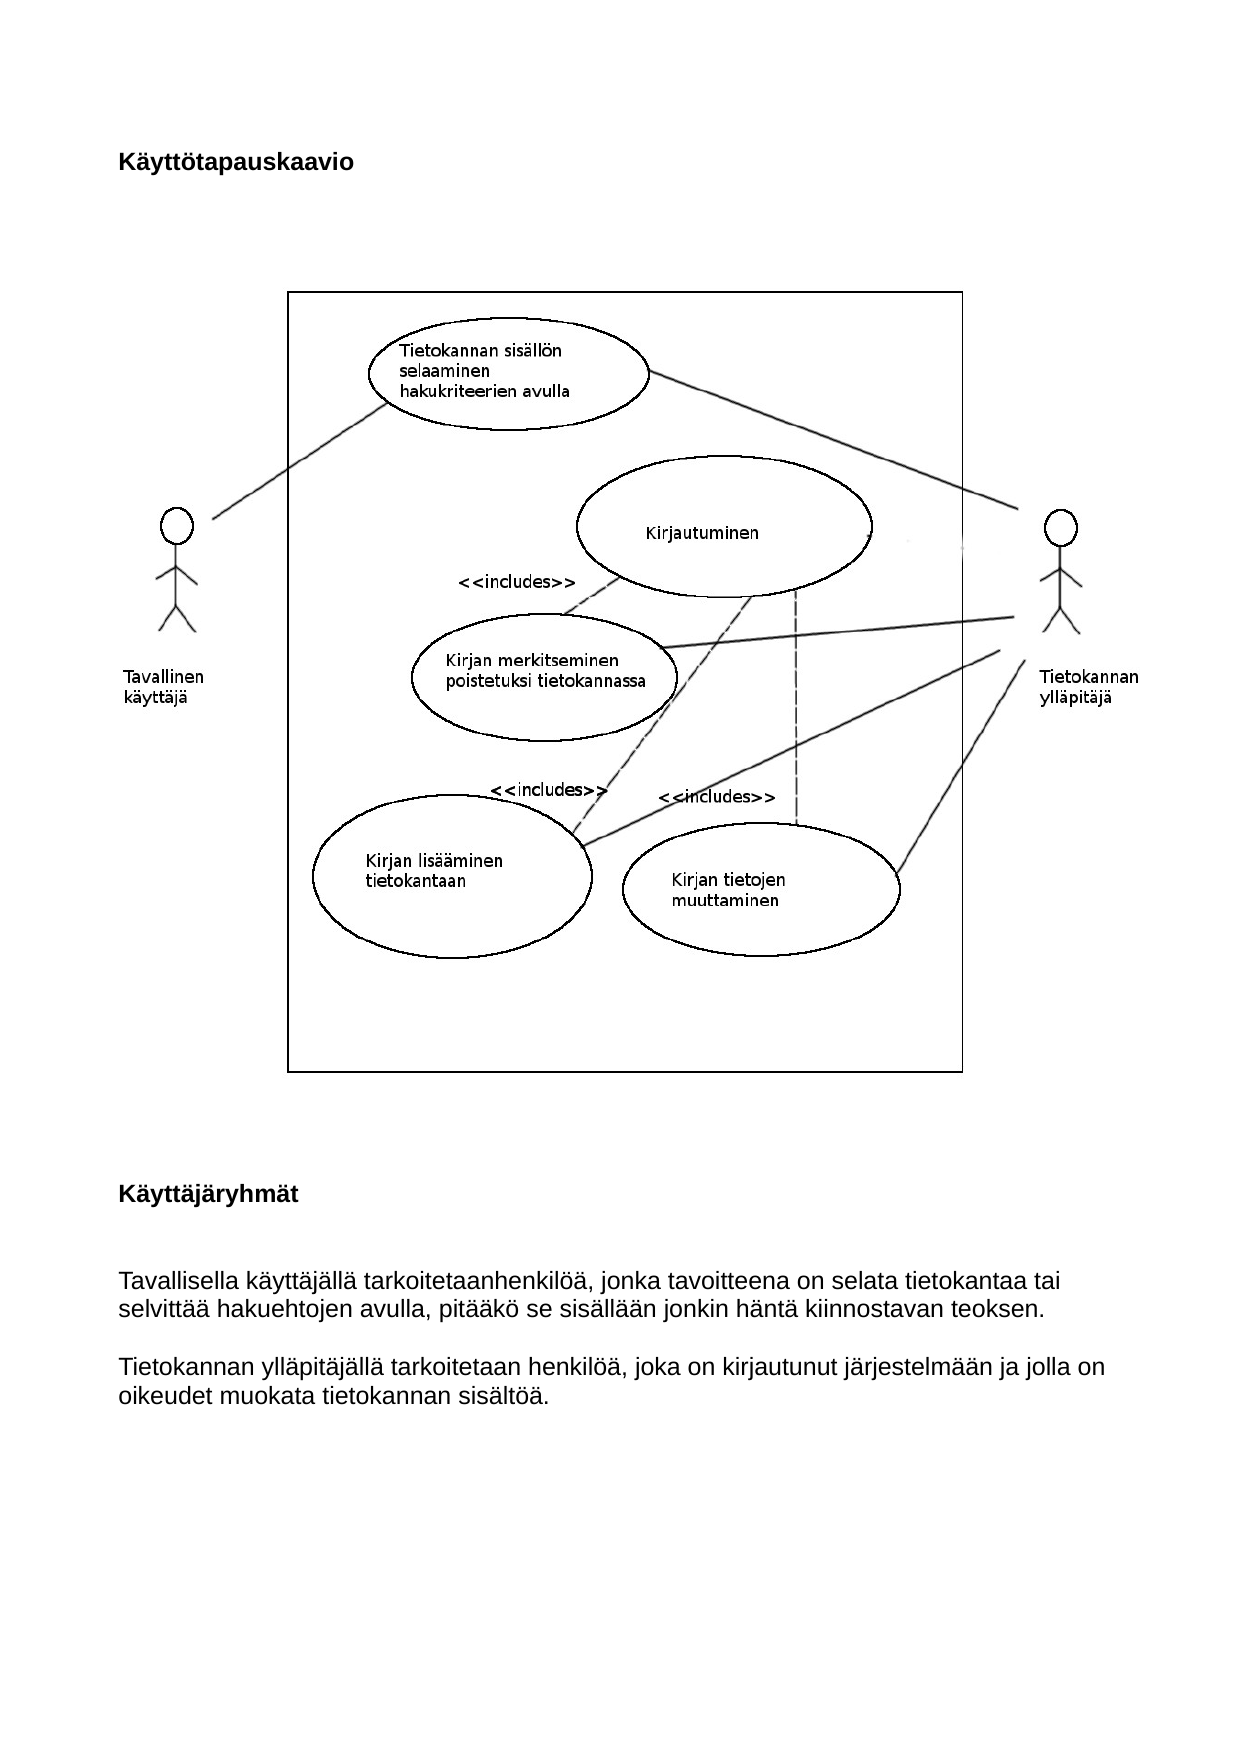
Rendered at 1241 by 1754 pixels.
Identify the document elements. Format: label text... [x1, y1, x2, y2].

text Tavallisella käyttäjällä tarkoitetaanhenkilöä, jonka tavoitteena on selata tietokantaa tai selvittää hakuehtojen avulla, pitääkö se sisällään jonkin häntä kiinnostavan teoksen. [118, 1266, 1122, 1323]
text Tietokannan ylläpitäjällä tarkoitetaan henkilöä, joka on kirjautunut järjestelmään ja jolla on oikeudet muokata tietokannan sisältöä. [118, 1352, 1122, 1409]
picture [54, 185, 1228, 1180]
text [118, 176, 1122, 185]
text Käyttötapauskaavio [118, 147, 1122, 176]
text Käyttäjäryhmät [118, 1180, 1122, 1208]
